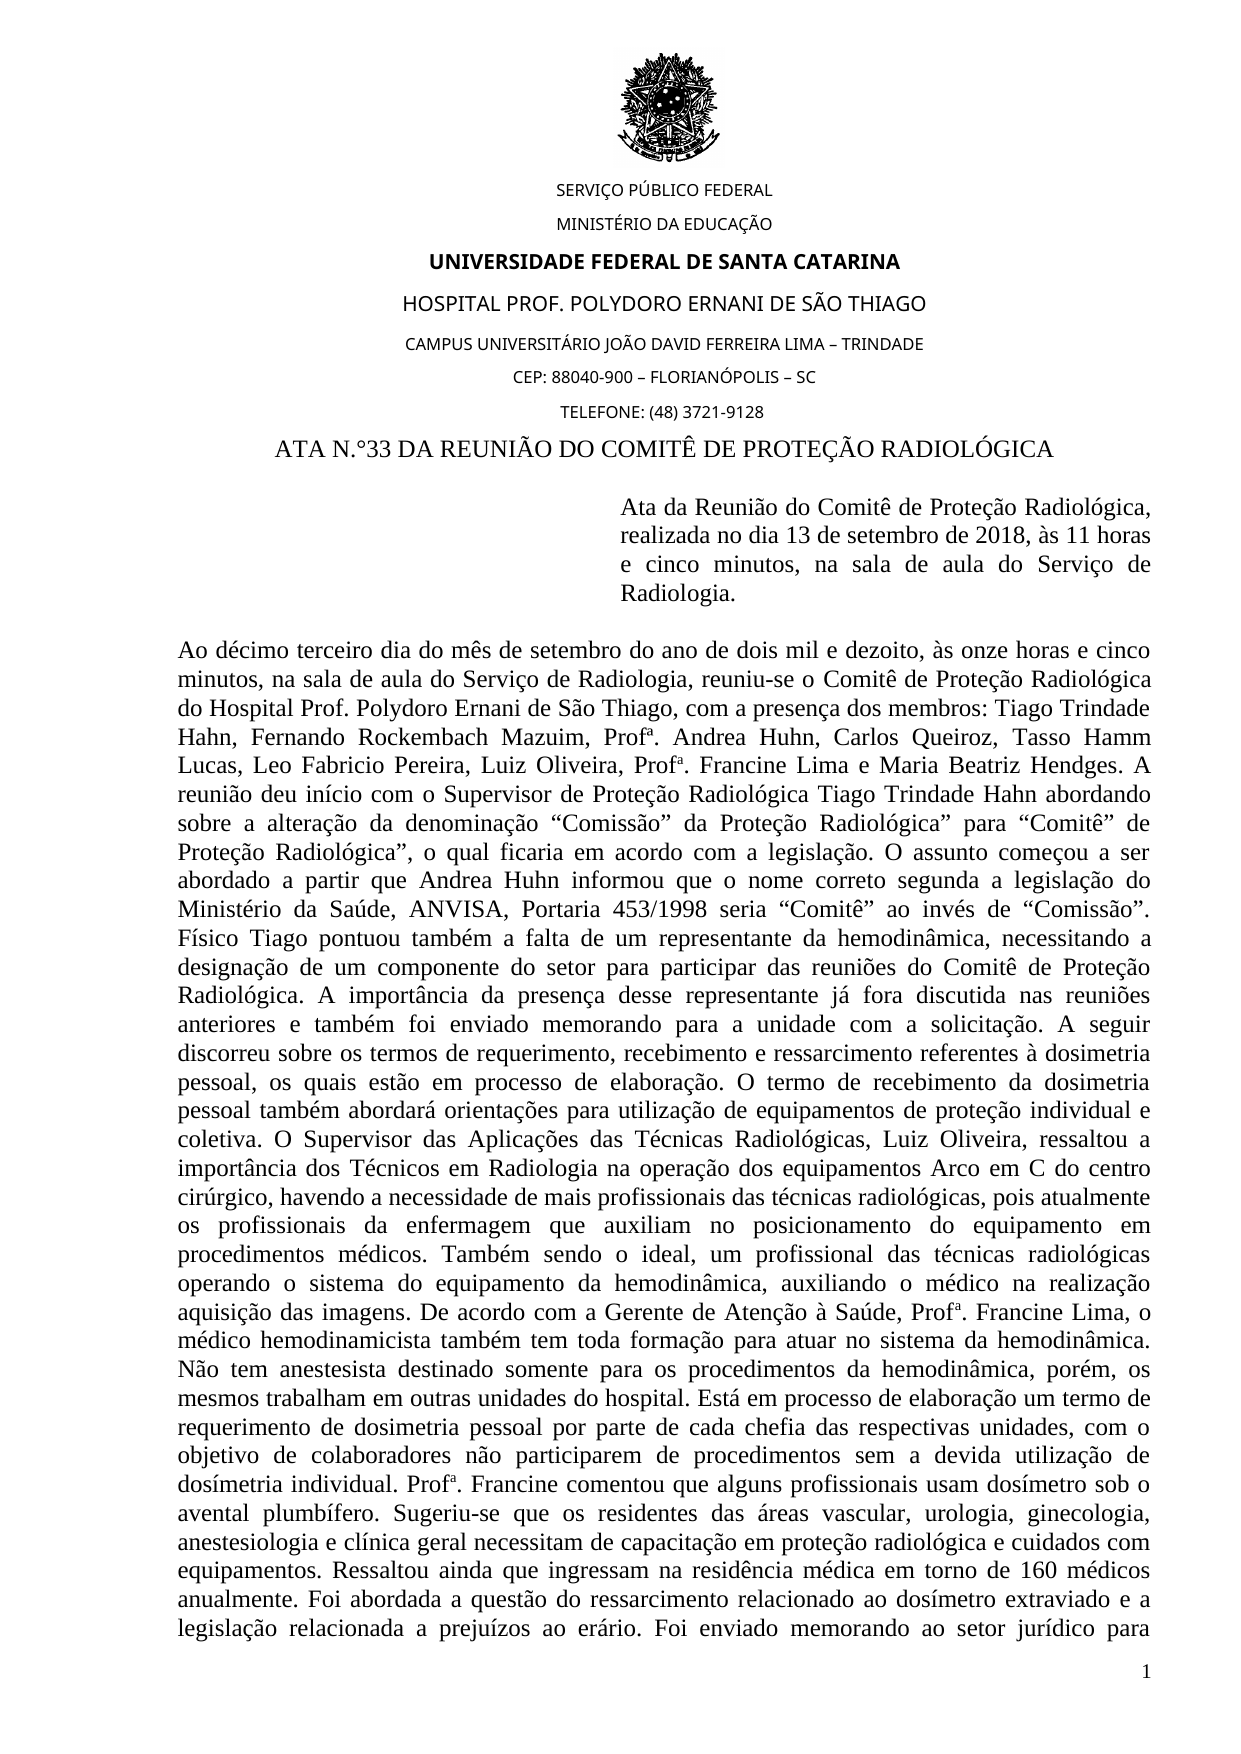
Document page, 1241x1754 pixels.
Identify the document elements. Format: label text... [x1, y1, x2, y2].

text Ao décimo terceiro dia do mês de setembro do ano de dois mil e dezoito, às onze horas e cinco minutos, na sala de aula do Serviço de Radiologia, reuniu-se o Comitê de Proteção Radiológica do Hospital Prof. Polydoro Ernani de São Thiago, com a presença dos membros: Tiago Trindade Hahn, Fernando Rockembach Mazuim, Profª. Andrea Huhn, Carlos Queiroz, Tasso Hamm Lucas, Leo Fabricio Pereira, Luiz Oliveira, Profa. Francine Lima e Maria Beatriz Hendges. A reunião deu início com o Supervisor de Proteção Radiológica Tiago Trindade Hahn abordando sobre a alteração da denominação “Comissão” da Proteção Radiológica” para “Comitê” de Proteção Radiológica”, o qual ficaria em acordo com a legislação. O assunto começou a ser abordado a partir que Andrea Huhn informou que o nome correto segunda a legislação do Ministério da Saúde, ANVISA, Portaria 453/1998 seria “Comitê” ao invés de “Comissão”. Físico Tiago pontuou também a falta de um representante da hemodinâmica, necessitando a designação de um componente do setor para participar das reuniões do Comitê de Proteção Radiológica. A importância da presença desse representante já fora discutida nas reuniões anteriores e também foi enviado memorando para a unidade com a solicitação. A seguir discorreu sobre os termos de requerimento, recebimento e ressarcimento referentes à dosimetria pessoal, os quais estão em processo de elaboração. O termo de recebimento da dosimetria pessoal também abordará orientações para utilização de equipamentos de proteção individual e coletiva. O Supervisor das Aplicações das Técnicas Radiológicas, Luiz Oliveira, ressaltou a importância dos Técnicos em Radiologia na operação dos equipamentos Arco em C do centro cirúrgico, havendo a necessidade de mais profissionais das técnicas radiológicas, pois atualmente os profissionais da enfermagem que auxiliam no posicionamento do equipamento em procedimentos médicos. Também sendo o ideal, um profissional das técnicas radiológicas operando o sistema do equipamento da hemodinâmica, auxiliando o médico na realização aquisição das imagens. De acordo com a Gerente de Atenção à Saúde, Profa. Francine Lima, o médico hemodinamicista também tem toda formação para atuar no sistema da hemodinâmica. Não tem anestesista destinado somente para os procedimentos da hemodinâmica, porém, os mesmos trabalham em outras unidades do hospital. Está em processo de elaboração um termo de requerimento de dosimetria pessoal por parte de cada chefia das respectivas unidades, com o objetivo de colaboradores não participarem de procedimentos sem a devida utilização de dosímetria individual. Profa. Francine comentou que alguns profissionais usam dosímetro sob o avental plumbífero. Sugeriu-se que os residentes das áreas vascular, urologia, ginecologia, anestesiologia e clínica geral necessitam de capacitação em proteção radiológica e cuidados com equipamentos. Ressaltou ainda que ingressam na residência médica em torno de 160 médicos anualmente. Foi abordada a questão do ressarcimento relacionado ao dosímetro extraviado e a legislação relacionada a prejuízos ao erário. Foi enviado memorando ao setor jurídico para [177, 636, 1152, 1642]
text ATA N.°33 DA REUNIÃO DO COMITÊ DE PROTEÇÃO RADIOLÓGICA [177, 434, 1152, 463]
text CAMPUS UNIVERSITÁRIO JOÃO DAVID FERREIRA LIMA – TRINDADE [177, 332, 1152, 355]
text Ata da Reunião do Comitê de Proteção Radiológica, realizada no dia 13 de setembro de 2018, às 11 horas e cinco minutos, na sala de aula do Serviço de Radiologia. [620, 492, 1152, 607]
text SERVIÇO PÚBLICO FEDERAL [177, 59, 1152, 201]
text TELEFONE: (48) 3721-9128 [177, 400, 1152, 423]
text MINISTÉRIO DA EDUCAÇÃO [177, 213, 1152, 236]
picture [613, 47, 725, 168]
text HOSPITAL PROF. POLYDORO ERNANI DE SÃO THIAGO [177, 289, 1152, 318]
text UNIVERSIDADE FEDERAL DE SANTA CATARINA [177, 247, 1152, 275]
text CEP: 88040-900 – FLORIANÓPOLIS – SC [177, 366, 1152, 389]
